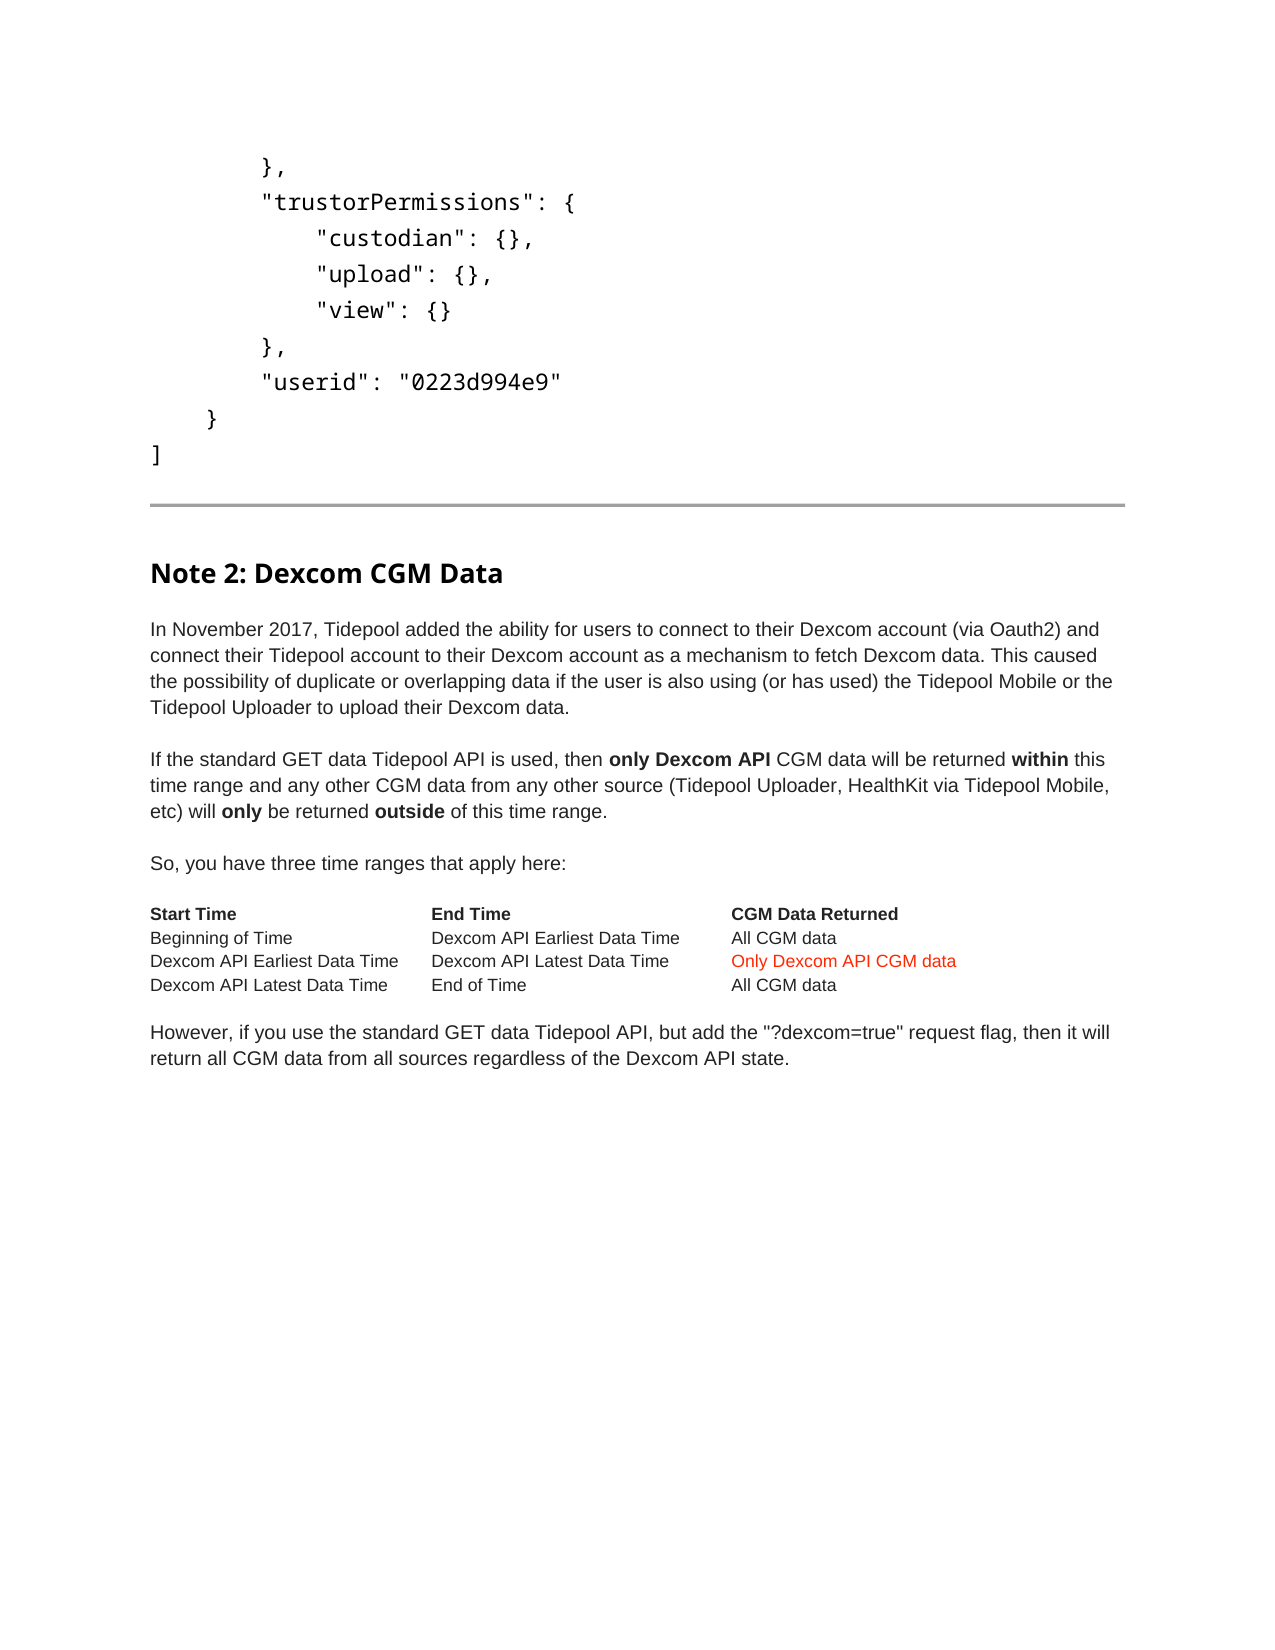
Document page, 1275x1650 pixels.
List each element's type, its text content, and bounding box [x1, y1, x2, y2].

text "trustorPermissions": { [150, 186, 1125, 217]
text In November 2017, Tidepool added the ability for users to connect to their Dexcom account (via Oauth2) and connect their Tidepool account to their Dexcom account as a mechanism to fetch Dexcom data. This caused the possibility of duplicate or overlapping data if the user is also using (or has used) the Tidepool Mobile or the Tidepool Uploader to upload their Dexcom data. [150, 618, 1125, 718]
text ] [150, 437, 1125, 469]
text So, you have three time ranges that apply here: [150, 852, 1125, 875]
text "custodian": {}, [150, 222, 1125, 253]
text "upload": {}, [150, 258, 1125, 289]
text }, [150, 150, 1125, 181]
text However, if you use the standard GET data Tidepool API, but add the "?dexcom=true" request flag, then it will return all CGM data from all sources regardless of the Dexcom API state. [150, 1021, 1125, 1070]
text If the standard GET data Tidepool API is used, then only Dexcom API CGM data will be returned within this time range and any other CGM data from any other source (Tidepool Uploader, HealthKit via Tidepool Mobile, etc) will only be returned outside of this time range. [150, 748, 1125, 823]
text Beginning of Time Dexcom API Earliest Data Time All CGM data [150, 927, 1125, 948]
text Dexcom API Latest Data Time End of Time All CGM data [150, 974, 1125, 995]
text "view": {} [150, 294, 1125, 325]
text "userid": "0223d994e9" [150, 366, 1125, 397]
text Start Time End Time CGM Data Returned [150, 904, 1125, 924]
text } [150, 402, 1125, 433]
text Dexcom API Earliest Data Time Dexcom API Latest Data Time Only Dexcom API CGM data [150, 951, 1125, 971]
subtitle Note 2: Dexcom CGM Data [150, 555, 1125, 592]
text }, [150, 330, 1125, 361]
